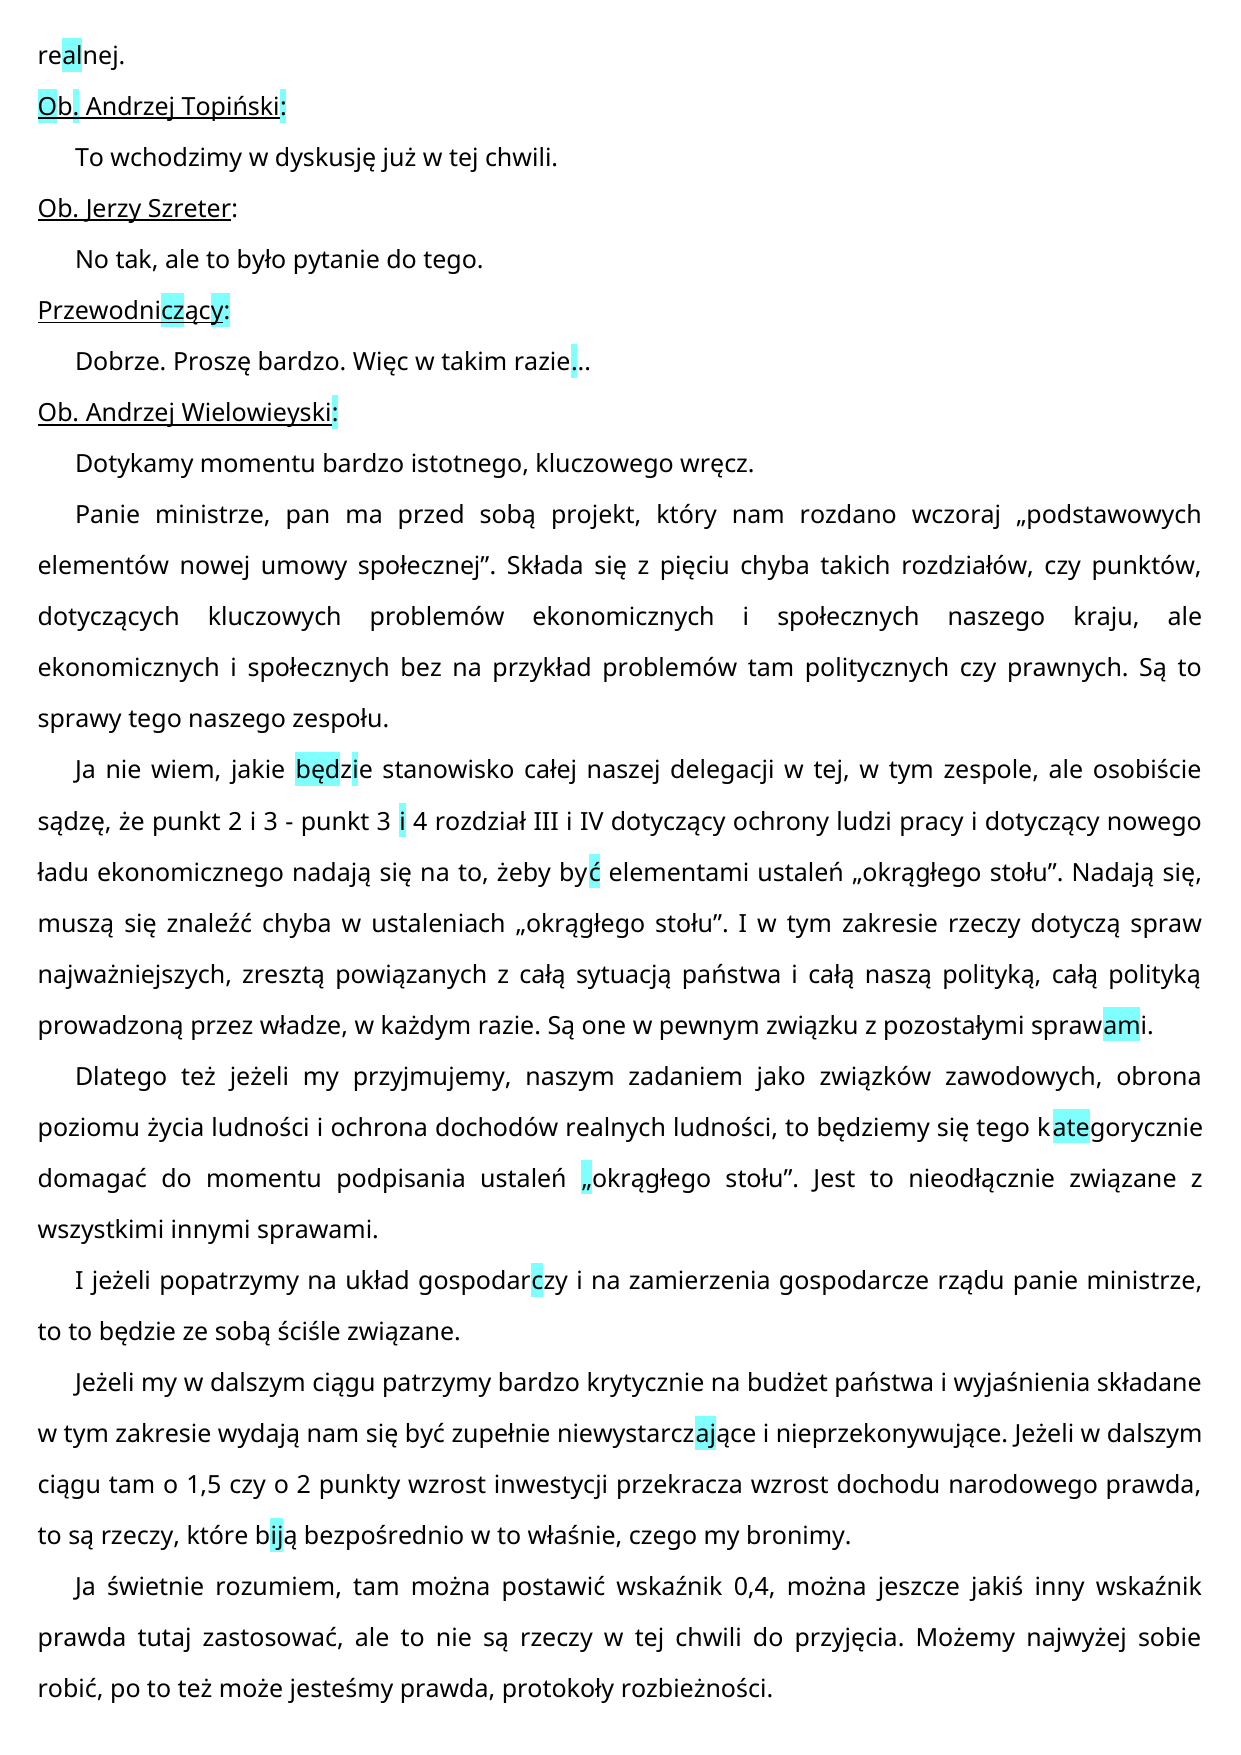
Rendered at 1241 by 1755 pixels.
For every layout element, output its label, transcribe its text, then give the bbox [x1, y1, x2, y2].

text Dotykamy momentu bardzo istotnego, kluczowego wręcz. [37, 446, 1203, 480]
text realnej. [37, 37, 1203, 72]
text Ob. Jerzy Szreter: [37, 191, 1203, 225]
text Jeżeli my w dalszym ciągu patrzymy bardzo krytycznie na budżet państwa i wyjaśnienia składane w tym zakresie wydają nam się być zupełnie niewystarczające i nieprzekonywujące. Jeżeli w dalszym ciągu tam o 1,5 czy o 2 punkty wzrost inwestycji przekracza wzrost dochodu narodowego prawda, to są rzeczy, które biją bezpośrednio w to właśnie, czego my bronimy. [37, 1364, 1203, 1552]
text Ob. Andrzej Topiński: [37, 88, 1203, 123]
text I jeżeli popatrzymy na układ gospodarczy i na zamierzenia gospodarcze rządu panie ministrze, to to będzie ze sobą ściśle związane. [37, 1262, 1203, 1348]
text Ja świetnie rozumiem, tam można postawić wskaźnik 0,4, można jeszcze jakiś inny wskaźnik prawda tutaj zastosować, ale to nie są rzeczy w tej chwili do przyjęcia. Możemy najwyżej sobie robić, po to też może jesteśmy prawda, protokoły rozbieżności. [37, 1569, 1203, 1705]
text To wchodzimy w dyskusję już w tej chwili. [37, 139, 1203, 174]
text Ja nie wiem, jakie będzie stanowisko całej naszej delegacji w tej, w tym zespole, ale osobiście sądzę, że punkt 2 i 3 - punkt 3 i 4 rozdział III i IV dotyczący ochrony ludzi pracy i dotyczący nowego ładu ekonomicznego nadają się na to, żeby być elementami ustaleń „okrągłego stołu”. Nadają się, muszą się znaleźć chyba w ustaleniach „okrągłego stołu”. I w tym zakresie rzeczy dotyczą spraw najważniejszych, zresztą powiązanych z całą sytuacją państwa i całą naszą polityką, całą polityką prowadzoną przez władze, w każdym razie. Są one w pewnym związku z pozostałymi sprawami. [37, 752, 1203, 1041]
text Dobrze. Proszę bardzo. Więc w takim razie... [37, 344, 1203, 378]
text Dlatego też jeżeli my przyjmujemy, naszym zadaniem jako związków zawodowych, obrona poziomu życia ludności i ochrona dochodów realnych ludności, to będziemy się tego kategorycznie domagać do momentu podpisania ustaleń „okrągłego stołu”. Jest to nieodłącznie związane z wszystkimi innymi sprawami. [37, 1058, 1203, 1246]
text Ob. Andrzej Wielowieyski: [37, 395, 1203, 429]
text Panie ministrze, pan ma przed sobą projekt, który nam rozdano wczoraj „podstawowych elementów nowej umowy społecznej”. Składa się z pięciu chyba takich rozdziałów, czy punktów, dotyczących kluczowych problemów ekonomicznych i społecznych naszego kraju, ale ekonomicznych i społecznych bez na przykład problemów tam politycznych czy prawnych. Są to sprawy tego naszego zespołu. [37, 497, 1203, 735]
text Przewodniczący: [37, 293, 1203, 327]
text No tak, ale to było pytanie do tego. [37, 242, 1203, 276]
